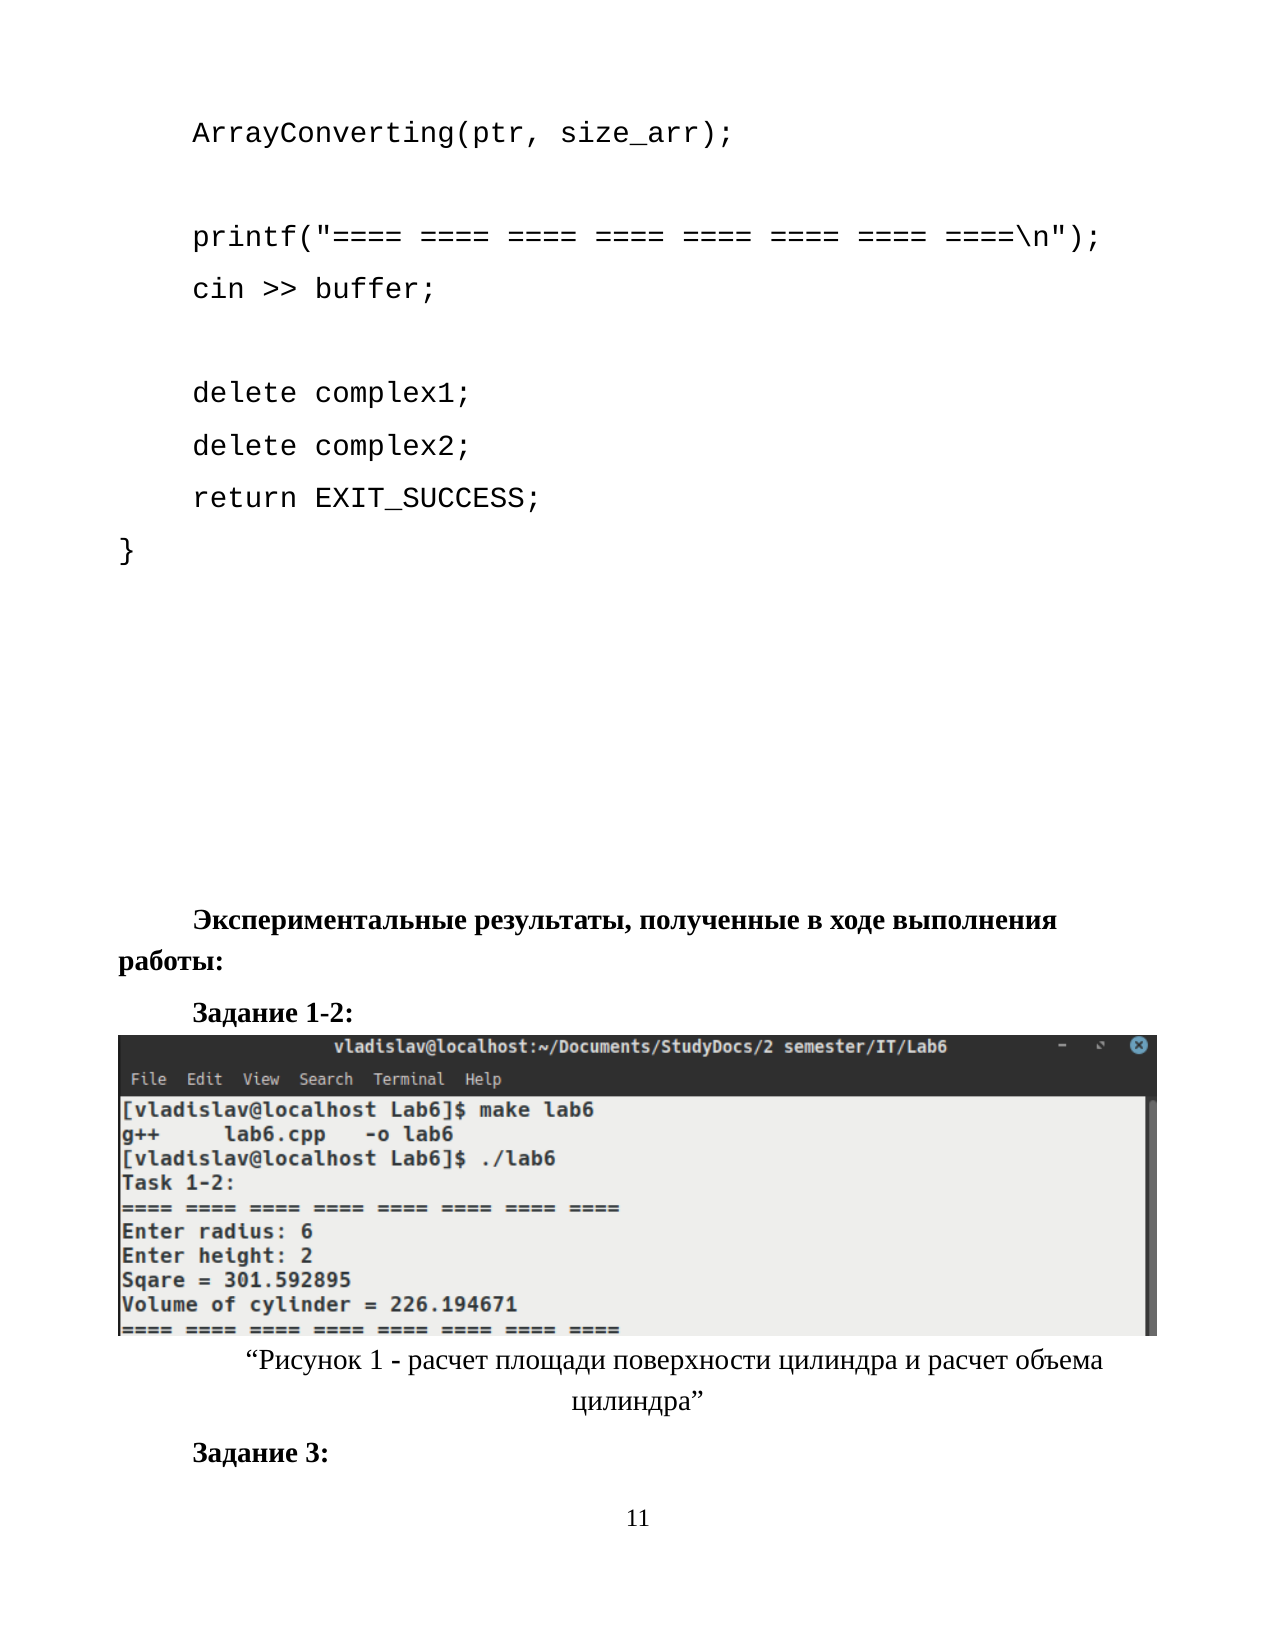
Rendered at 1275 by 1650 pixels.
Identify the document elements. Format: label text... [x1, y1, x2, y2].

text ArrayConverting(ptr, size_arr); [118, 118, 1157, 151]
text } [118, 535, 1157, 568]
text “Рисунок 1 - расчет площади поверхности цилиндра и расчет объема цилиндра” [118, 1336, 1157, 1416]
text delete complex2; [118, 431, 1157, 464]
picture [118, 1035, 1157, 1336]
text return EXIT_SUCCESS; [118, 483, 1157, 516]
text delete complex1; [118, 378, 1157, 412]
text Задание 1-2: [118, 995, 1157, 1029]
text cin >> buffer; [118, 274, 1157, 307]
text Задание 3: [118, 1435, 1157, 1469]
text Экспериментальные результаты, полученные в ходе выполнения работы: [118, 902, 1157, 976]
text printf("==== ==== ==== ==== ==== ==== ==== ====\n"); [118, 222, 1157, 255]
